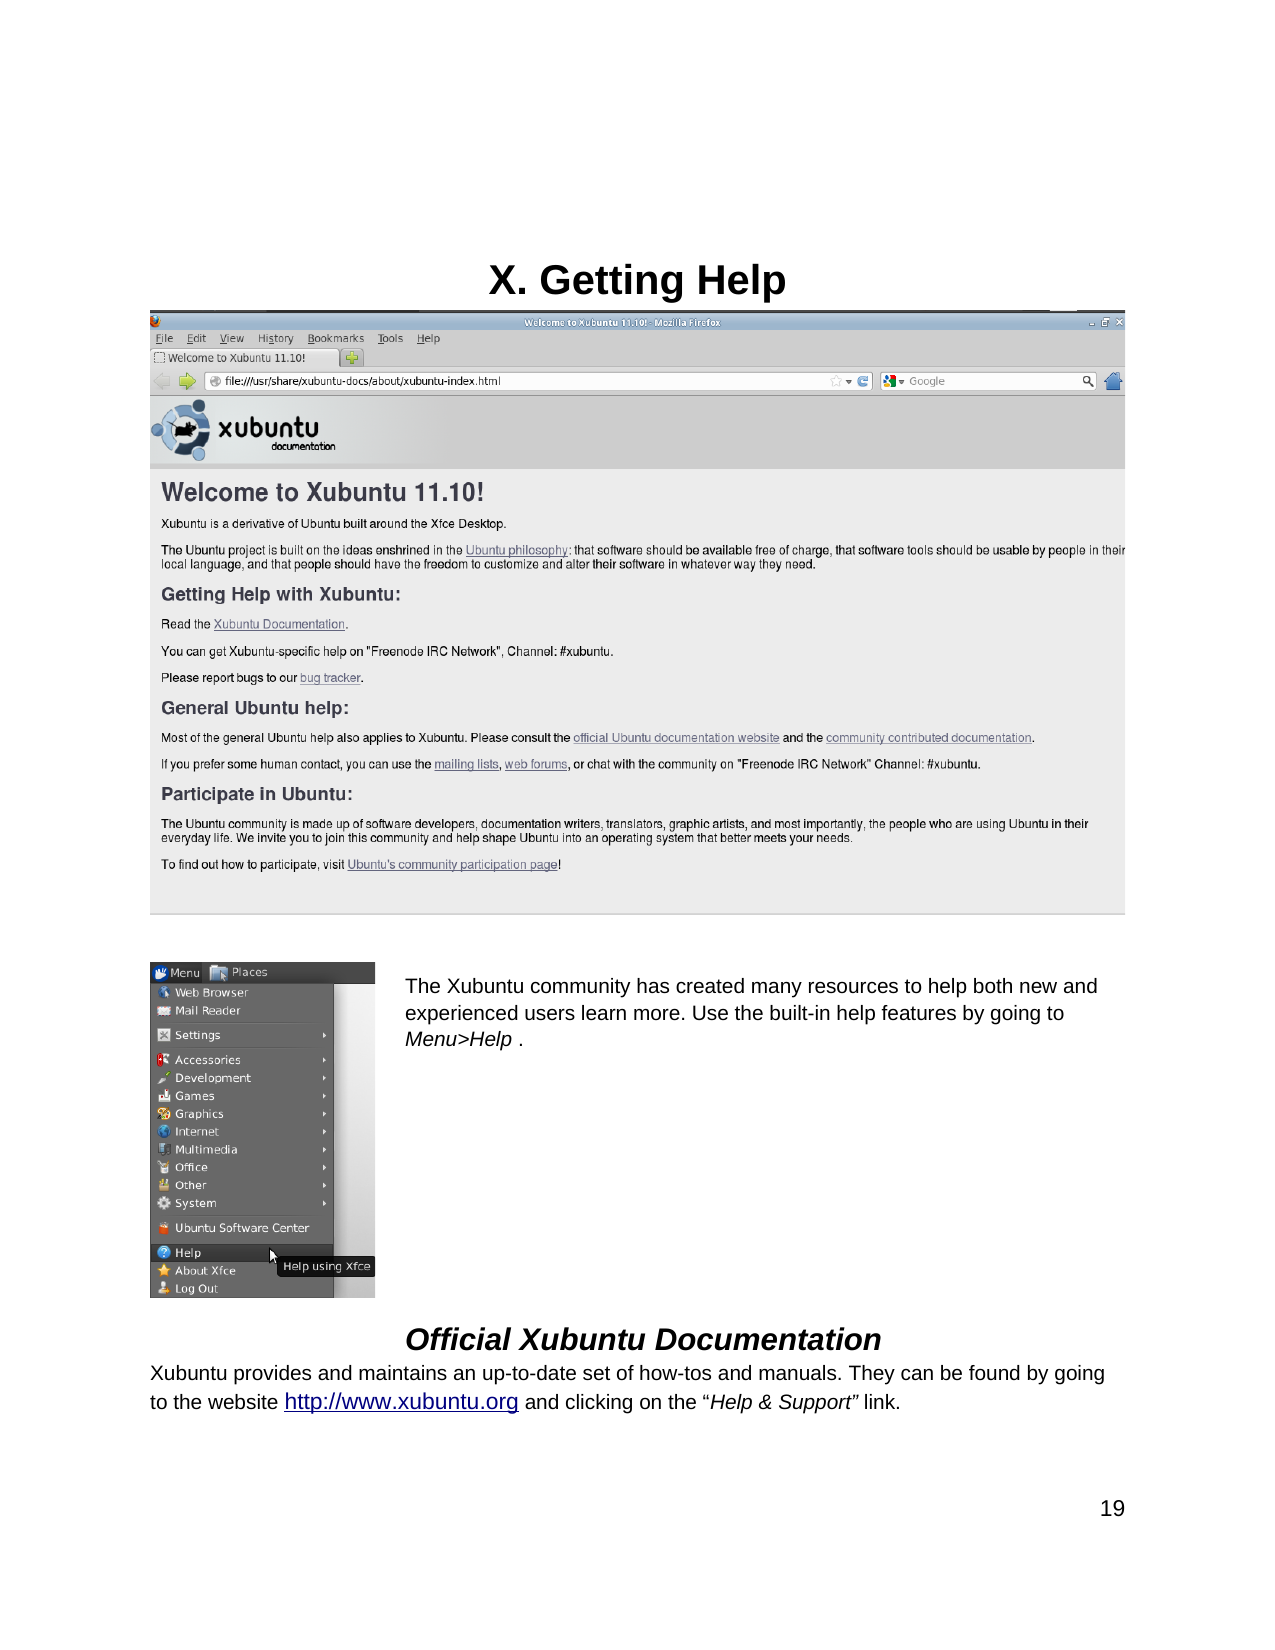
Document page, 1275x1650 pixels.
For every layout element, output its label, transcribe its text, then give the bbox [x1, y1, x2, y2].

picture [150, 962, 375, 1298]
text Official Xubuntu Documentation [150, 1322, 1125, 1357]
text Xubuntu provides and maintains an up-to-date set of how-tos and manuals. They can be found by going to the website http://www.xubuntu.org and clicking on the “Help & Support” link. [150, 1362, 1125, 1414]
text X. Getting Help [150, 257, 1125, 304]
picture [150, 310, 1125, 915]
text The Xubuntu community has created many resources to help both new and experienced users learn more. Use the built-in help features by going to Menu>Help . [375, 974, 1125, 1051]
